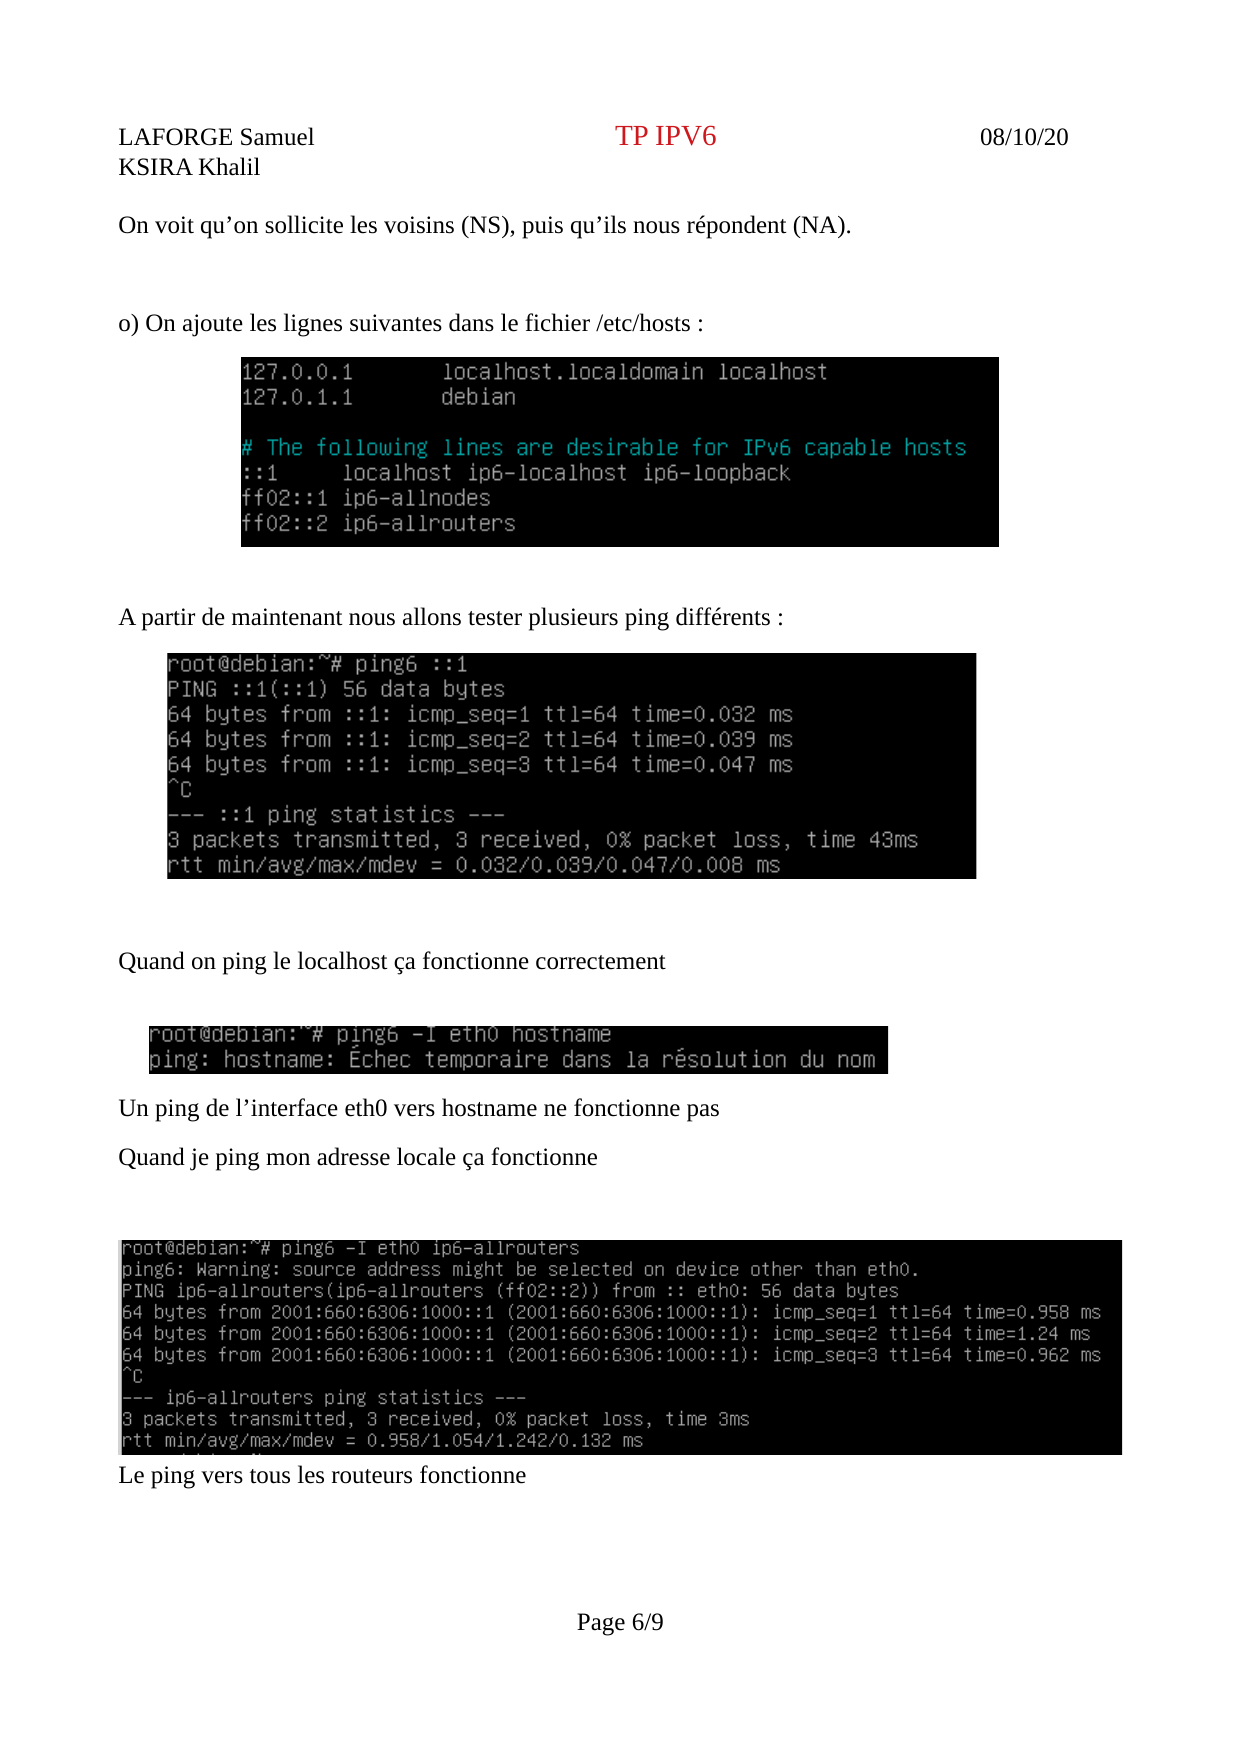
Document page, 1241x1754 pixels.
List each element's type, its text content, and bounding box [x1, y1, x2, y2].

text o) On ajoute les lignes suivantes dans le fichier /etc/hosts : [118, 308, 1122, 337]
text Quand on ping le localhost ça fonctionne correctement [118, 946, 1122, 974]
picture [241, 357, 999, 547]
text Quand je ping mon adresse locale ça fonctionne [118, 1142, 1122, 1171]
text Un ping de l’interface eth0 vers hostname ne fonctionne pas [118, 1093, 1122, 1122]
text Le ping vers tous les routeurs fonctionne [118, 1455, 1122, 1489]
picture [167, 653, 977, 879]
picture [149, 1026, 889, 1074]
text On voit qu’on sollicite les voisins (NS), puis qu’ils nous répondent (NA). [118, 210, 1122, 239]
text A partir de maintenant nous allons tester plusieurs ping différents : [118, 602, 1122, 631]
picture [118, 1240, 1123, 1455]
